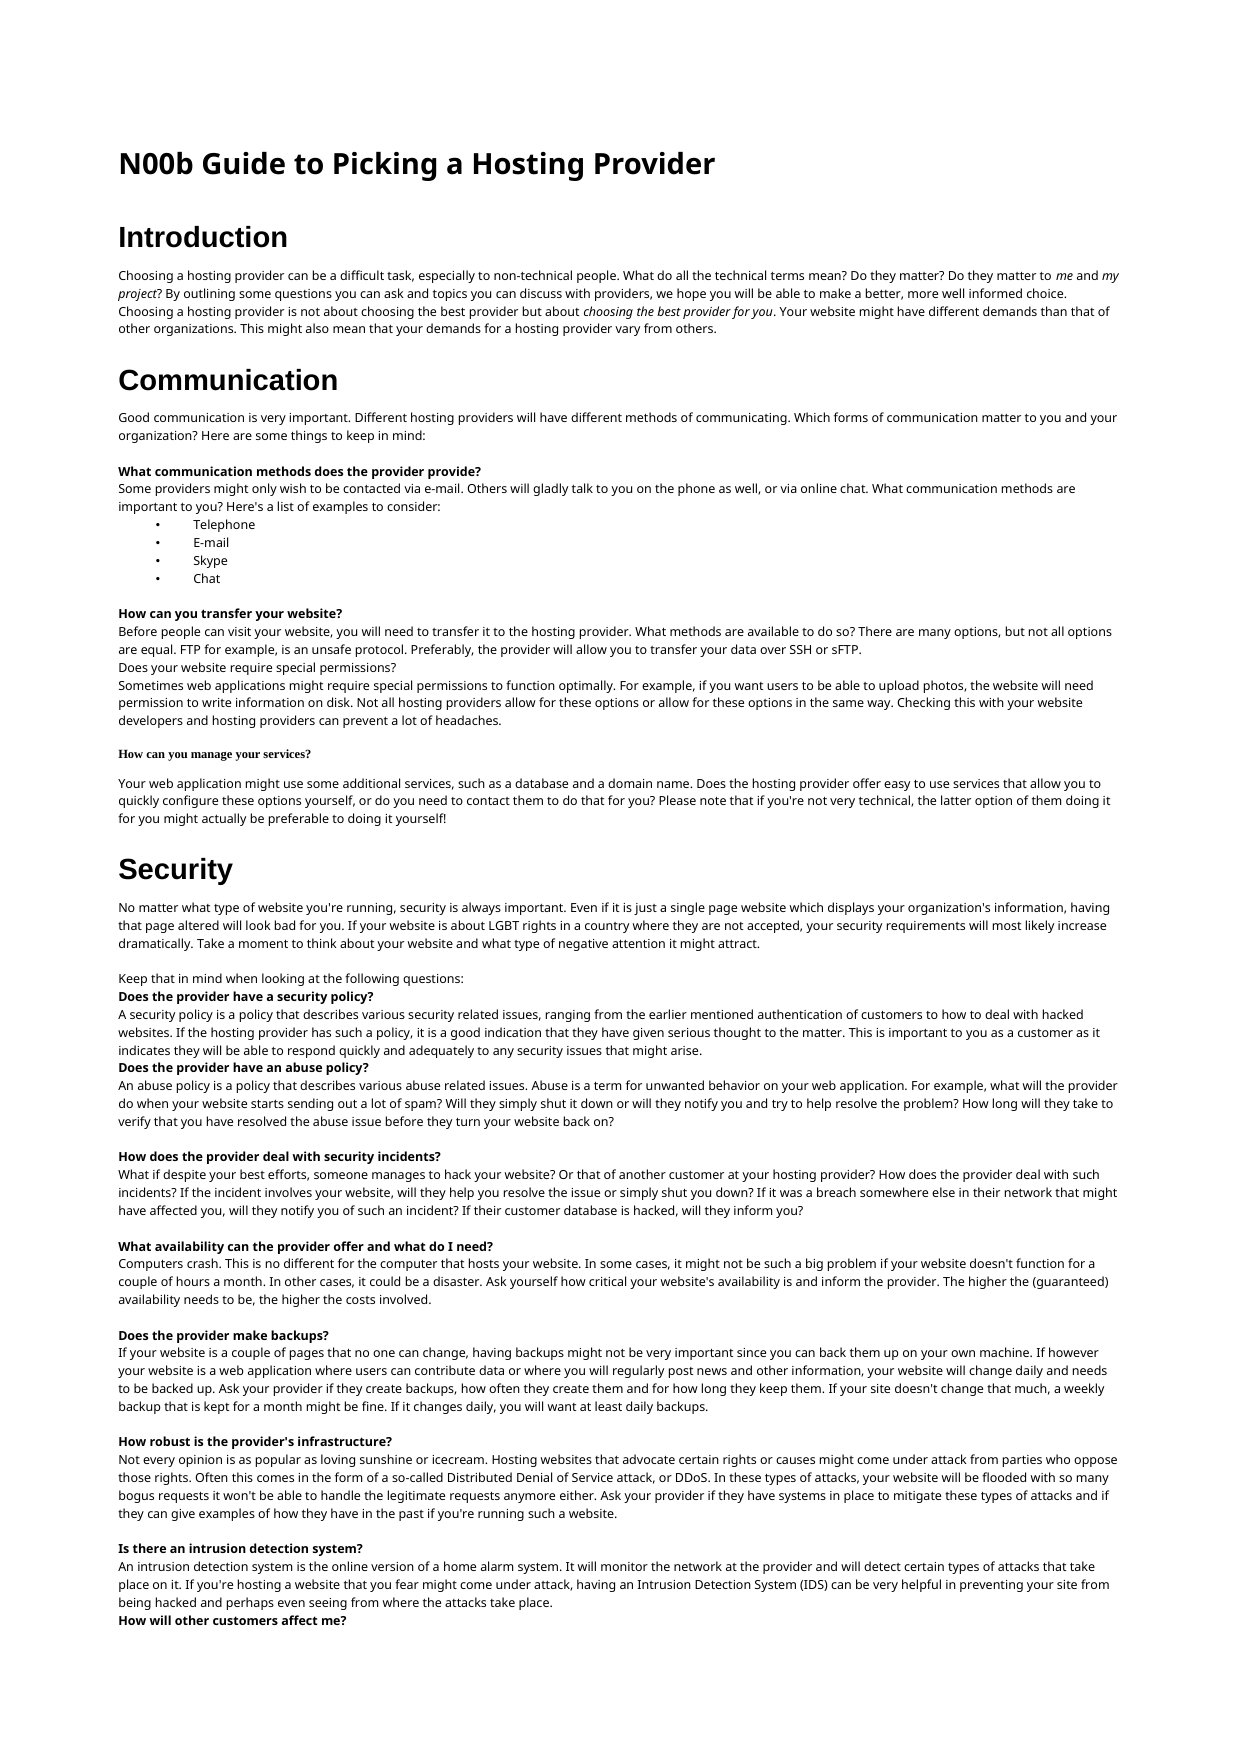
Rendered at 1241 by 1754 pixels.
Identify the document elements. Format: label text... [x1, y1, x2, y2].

text An intrusion detection system is the online version of a home alarm system. It will monitor the network at the provider and will detect certain types of attacks that take place on it. If you're hosting a website that you fear might come under attack, having an Intrusion Detection System (IDS) can be very helpful in preventing your site from being hacked and perhaps even seeing from where the attacks take place. [118, 1557, 1122, 1611]
text Does your website require special permissions? [118, 658, 1122, 676]
text How will other customers affect me? [118, 1611, 1122, 1629]
subtitle Communication [118, 363, 1122, 396]
list Telephone [156, 516, 1122, 533]
subtitle N00b Guide to Picking a Hosting Provider [118, 143, 1122, 183]
text Does the provider make backups? [118, 1326, 1122, 1344]
text An abuse policy is a policy that describes various abuse related issues. Abuse is a term for unwanted behavior on your web application. For example, what will the provider do when your website starts sending out a lot of spam? Will they simply shut it down or will they notify you and try to help resolve the problem? How long will they take to verify that you have resolved the abuse issue before they turn your website back on? [118, 1077, 1122, 1130]
list Skype [156, 551, 1122, 569]
text What communication methods does the provider provide? [118, 462, 1122, 480]
text What if despite your best efforts, someone manages to hack your website? Or that of another customer at your hosting provider? How does the provider deal with such incidents? If the incident involves your website, will they help you resolve the issue or simply shut you down? If it was a breach somewhere else in their network that might have affected you, will they notify you of such an incident? If their customer database is hacked, will they inform you? [118, 1166, 1122, 1219]
text Is there an intrusion detection system? [118, 1540, 1122, 1557]
text What availability can the provider offer and what do I need? [118, 1237, 1122, 1255]
text Does the provider have a security policy? [118, 987, 1122, 1005]
text Computers crash. This is no different for the computer that hosts your website. In some cases, it might not be such a big problem if your website doesn't function for a couple of hours a month. In other cases, it could be a disaster. Ask yourself how critical your website's availability is and inform the provider. The higher the (guaranteed) availability needs to be, the higher the costs involved. [118, 1255, 1122, 1308]
text How can you manage your services? [118, 747, 1122, 761]
text Before people can visit your website, you will need to transfer it to the hosting provider. What methods are available to do so? There are many options, but not all options are equal. FTP for example, is an unsafe protocol. Preferably, the provider will allow you to transfer your data over SSH or sFTP. [118, 622, 1122, 658]
text If your website is a couple of pages that no one can change, having backups might not be very important since you can back them up on your own machine. If however your website is a web application where users can contribute data or where you will regularly post news and other information, your website will change daily and needs to be backed up. Ask your provider if they create backups, how often they create them and for how long they keep them. If your site doesn't change that much, a weekly backup that is kept for a month might be fine. If it changes daily, you will want at least daily backups. [118, 1344, 1122, 1415]
text Not every opinion is as popular as loving sunshine or icecream. Hosting websites that advocate certain rights or causes might come under attack from parties who oppose those rights. Often this comes in the form of a so-called Distributed Denial of Service attack, or DDoS. In these types of attacks, your website will be flooded with so many bogus requests it won't be able to handle the legitimate requests anymore either. Ask your provider if they have systems in place to mitigate these types of attacks and if they can give examples of how they have in the past if you're running such a website. [118, 1451, 1122, 1522]
list Chat [156, 569, 1122, 587]
text Does the provider have an abuse policy? [118, 1059, 1122, 1077]
text How does the provider deal with security incidents? [118, 1148, 1122, 1166]
text How robust is the provider's infrastructure? [118, 1433, 1122, 1451]
text Some providers might only wish to be contacted via e-mail. Others will gladly talk to you on the phone as well, or via online chat. What communication methods are important to you? Here's a list of examples to consider: [118, 480, 1122, 516]
text No matter what type of website you're running, security is always important. Even if it is just a single page website which displays your organization's information, having that page altered will look bad for you. If your website is about LGBT rights in a country where they are not accepted, your security requirements will most likely increase dramatically. Take a moment to think about your website and what type of negative attention it might attract. [118, 898, 1122, 952]
subtitle Introduction [118, 220, 1122, 254]
subtitle Security [118, 852, 1122, 886]
text Good communication is very important. Different hosting providers will have different methods of communicating. Which forms of communication matter to you and your organization? Here are some things to keep in mind: [118, 409, 1122, 444]
text Keep that in mind when looking at the following questions: [118, 970, 1122, 987]
text Choosing a hosting provider can be a difficult task, especially to non-technical people. What do all the technical terms mean? Do they matter? Do they matter to me and my project? By outlining some questions you can ask and topics you can discuss with providers, we hope you will be able to make a better, more well informed choice. [118, 266, 1122, 302]
list E-mail [156, 533, 1122, 551]
text How can you transfer your website? [118, 604, 1122, 622]
text A security policy is a policy that describes various security related issues, ranging from the earlier mentioned authentication of customers to how to deal with hacked websites. If the hosting provider has such a policy, it is a good indication that they have given serious thought to the matter. This is important to you as a customer as it indicates they will be able to respond quickly and adequately to any security issues that might arise. [118, 1005, 1122, 1059]
text Sometimes web applications might require special permissions to function optimally. For example, if you want users to be able to upload photos, the website will need permission to write information on disk. Not all hosting providers allow for these options or allow for these options in the same way. Checking this with your website developers and hosting providers can prevent a lot of headaches. [118, 676, 1122, 729]
text Choosing a hosting provider is not about choosing the best provider but about choosing the best provider for you. Your website might have different demands than that of other organizations. This might also mean that your demands for a hosting provider vary from others. [118, 302, 1122, 338]
text Your web application might use some additional services, such as a database and a domain name. Does the hosting provider offer easy to use services that allow you to quickly configure these options yourself, or do you need to contact them to do that for you? Please note that if you're not very technical, the latter option of them doing it for you might actually be preferable to doing it yourself! [118, 774, 1122, 827]
